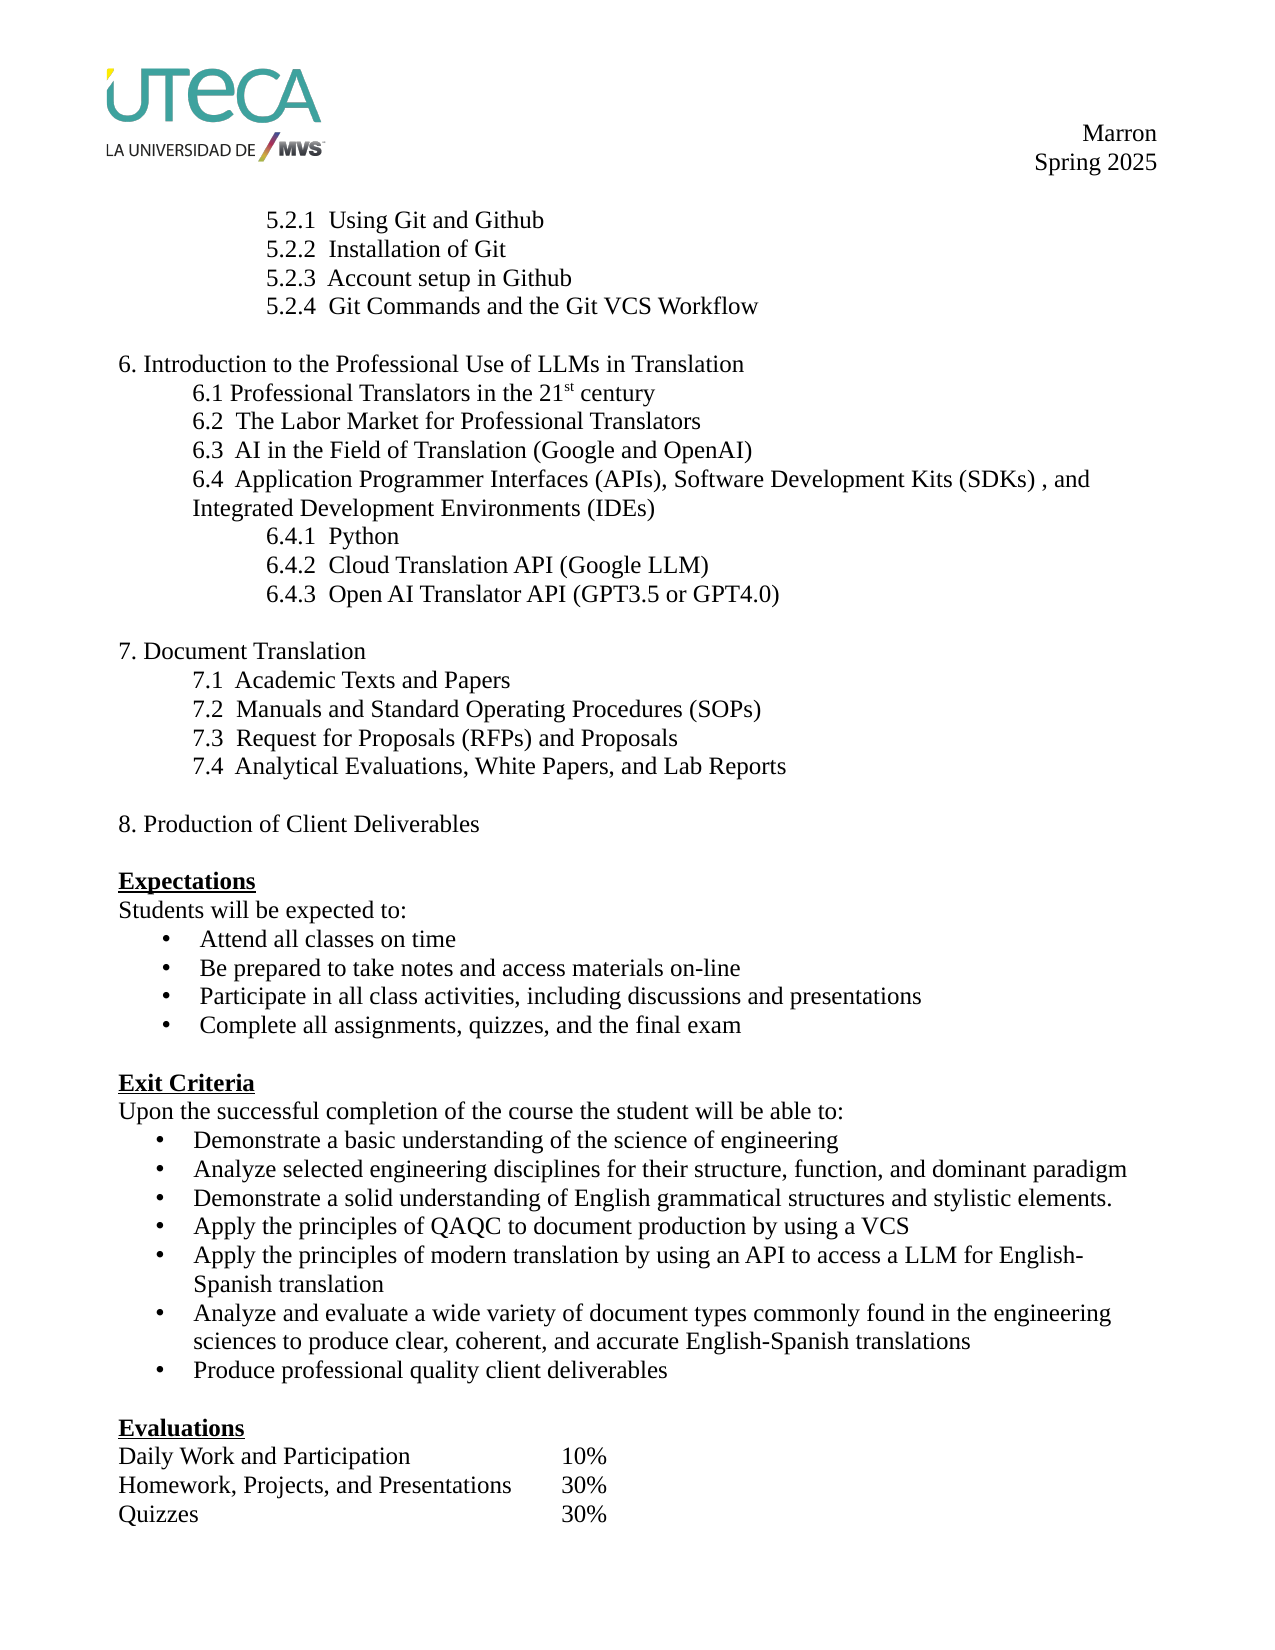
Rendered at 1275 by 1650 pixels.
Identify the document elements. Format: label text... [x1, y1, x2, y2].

list Analyze and evaluate a wide variety of document types commonly found in the engineering sciences to produce clear, coherent, and accurate English-Spanish translations [156, 1298, 1157, 1355]
list Demonstrate a basic understanding of the science of engineering [156, 1125, 1157, 1154]
picture [104, 64, 328, 166]
list Apply the principles of modern translation by using an API to access a LLM for English-Spanish translation [156, 1240, 1157, 1298]
text 5.2.1 Using Git and Github [266, 205, 1157, 234]
text 7.3 Request for Proposals (RFPs) and Proposals [192, 723, 1157, 751]
text Homework, Projects, and Presentations 30% [118, 1470, 1157, 1499]
text 6. Introduction to the Professional Use of LLMs in Translation [118, 349, 1157, 378]
text 5.2.2 Installation of Git [266, 234, 1157, 263]
text Daily Work and Participation 10% [118, 1441, 1157, 1470]
list Analyze selected engineering disciplines for their structure, function, and dominant paradigm [156, 1154, 1157, 1183]
text Quizzes 30% [118, 1499, 1157, 1528]
list Complete all assignments, quizzes, and the final exam [162, 1010, 1157, 1039]
text 6.2 The Labor Market for Professional Translators [192, 406, 1157, 435]
list Participate in all class activities, including discussions and presentations [162, 981, 1157, 1010]
text Exit Criteria [118, 1068, 1157, 1096]
text 7.4 Analytical Evaluations, White Papers, and Lab Reports [192, 751, 1157, 780]
text 6.4.1 Python [266, 521, 1157, 550]
list Attend all classes on time [162, 924, 1157, 953]
text Students will be expected to: [118, 895, 1157, 924]
list Produce professional quality client deliverables [156, 1355, 1157, 1384]
text 6.3 AI in the Field of Translation (Google and OpenAI) [192, 435, 1157, 464]
text 5.2.4 Git Commands and the Git VCS Workflow [266, 291, 1157, 320]
list Apply the principles of QAQC to document production by using a VCS [156, 1211, 1157, 1240]
text 6.1 Professional Translators in the 21st century [192, 378, 1157, 406]
text 7. Document Translation [118, 636, 1157, 665]
text 7.2 Manuals and Standard Operating Procedures (SOPs) [192, 694, 1157, 723]
text 7.1 Academic Texts and Papers [192, 665, 1157, 694]
text 6.4.2 Cloud Translation API (Google LLM) [266, 550, 1157, 579]
text Expectations [118, 866, 1157, 895]
text 5.2.3 Account setup in Github [266, 263, 1157, 291]
text Upon the successful completion of the course the student will be able to: [118, 1096, 1157, 1125]
text 6.4 Application Programmer Interfaces (APIs), Software Development Kits (SDKs) , and Integrated Development Environments (IDEs) [192, 464, 1157, 521]
text Evaluations [118, 1413, 1157, 1441]
text 6.4.3 Open AI Translator API (GPT3.5 or GPT4.0) [266, 579, 1157, 608]
text 8. Production of Client Deliverables [118, 809, 1157, 838]
list Be prepared to take notes and access materials on-line [162, 953, 1157, 981]
list Demonstrate a solid understanding of English grammatical structures and stylistic elements. [156, 1183, 1157, 1211]
